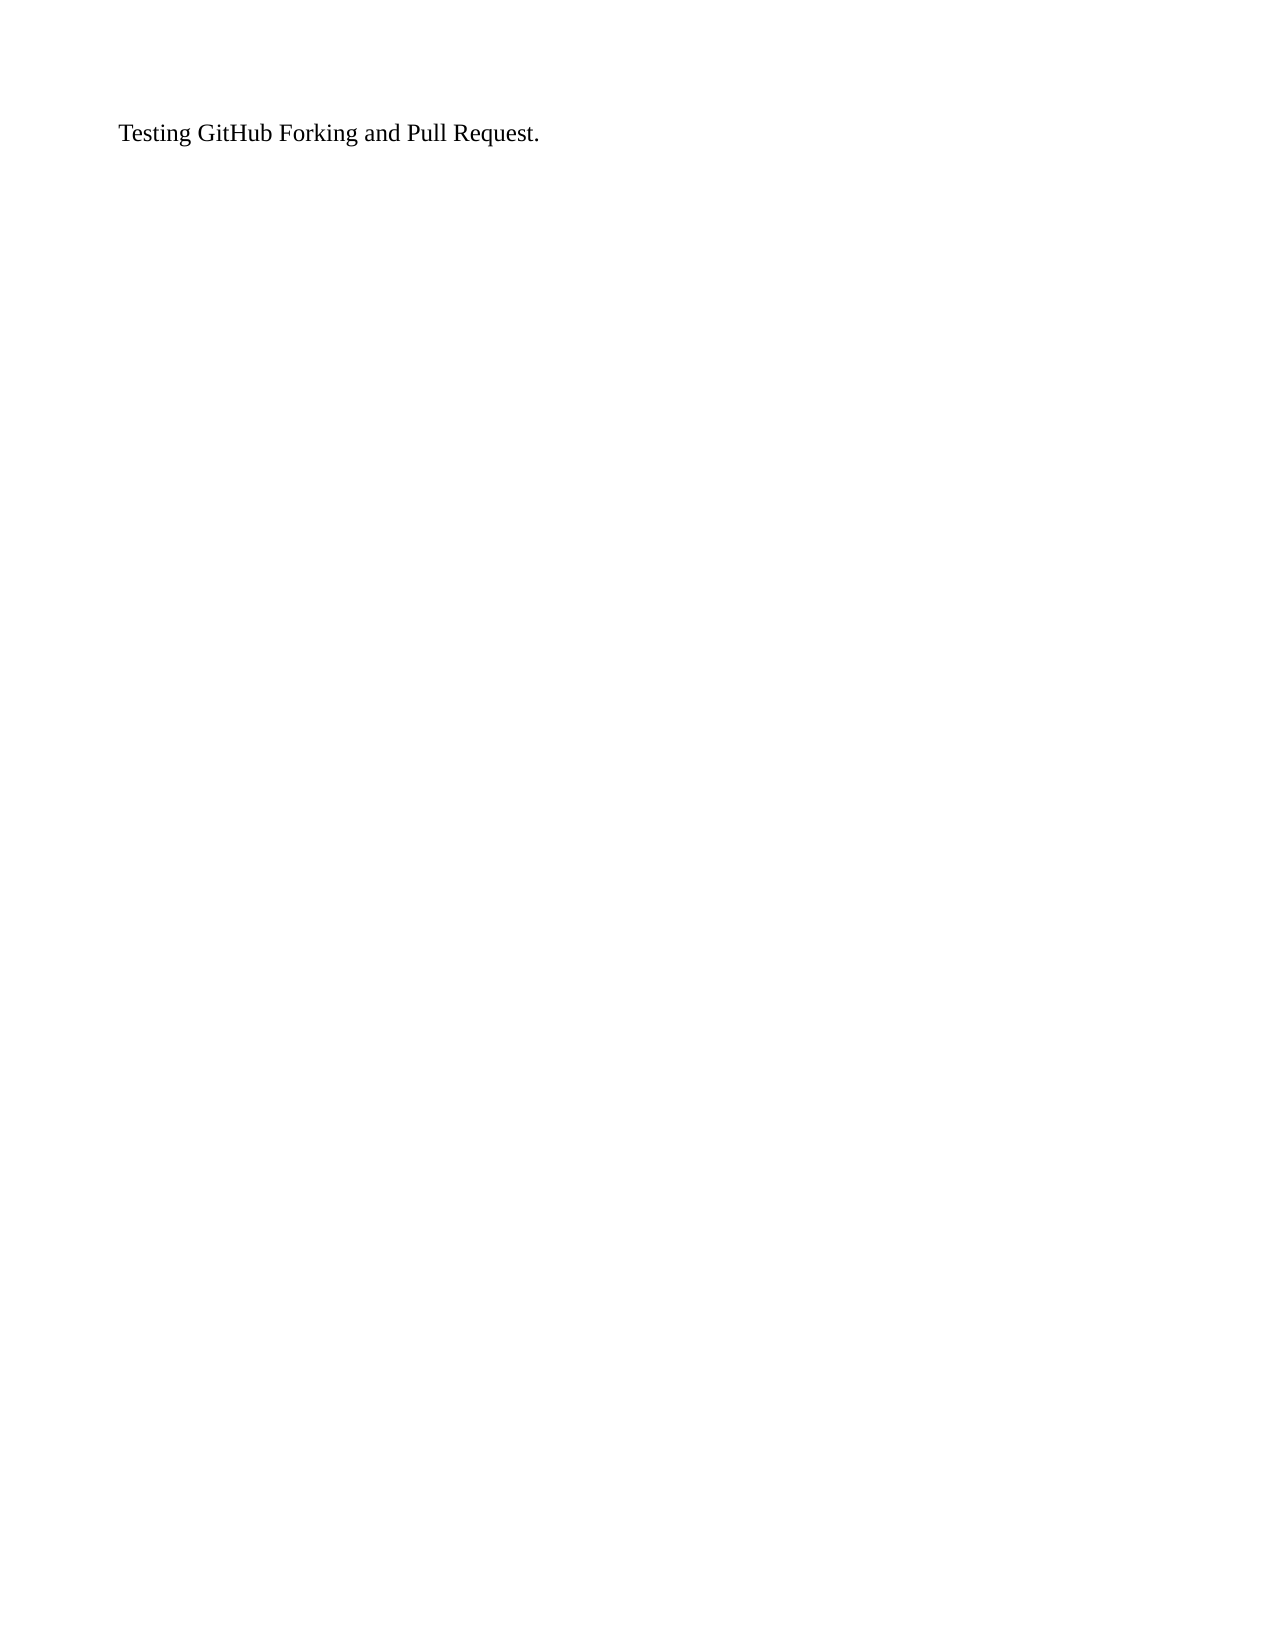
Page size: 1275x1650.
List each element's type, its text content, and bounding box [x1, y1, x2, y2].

text Testing GitHub Forking and Pull Request. [118, 118, 1157, 147]
